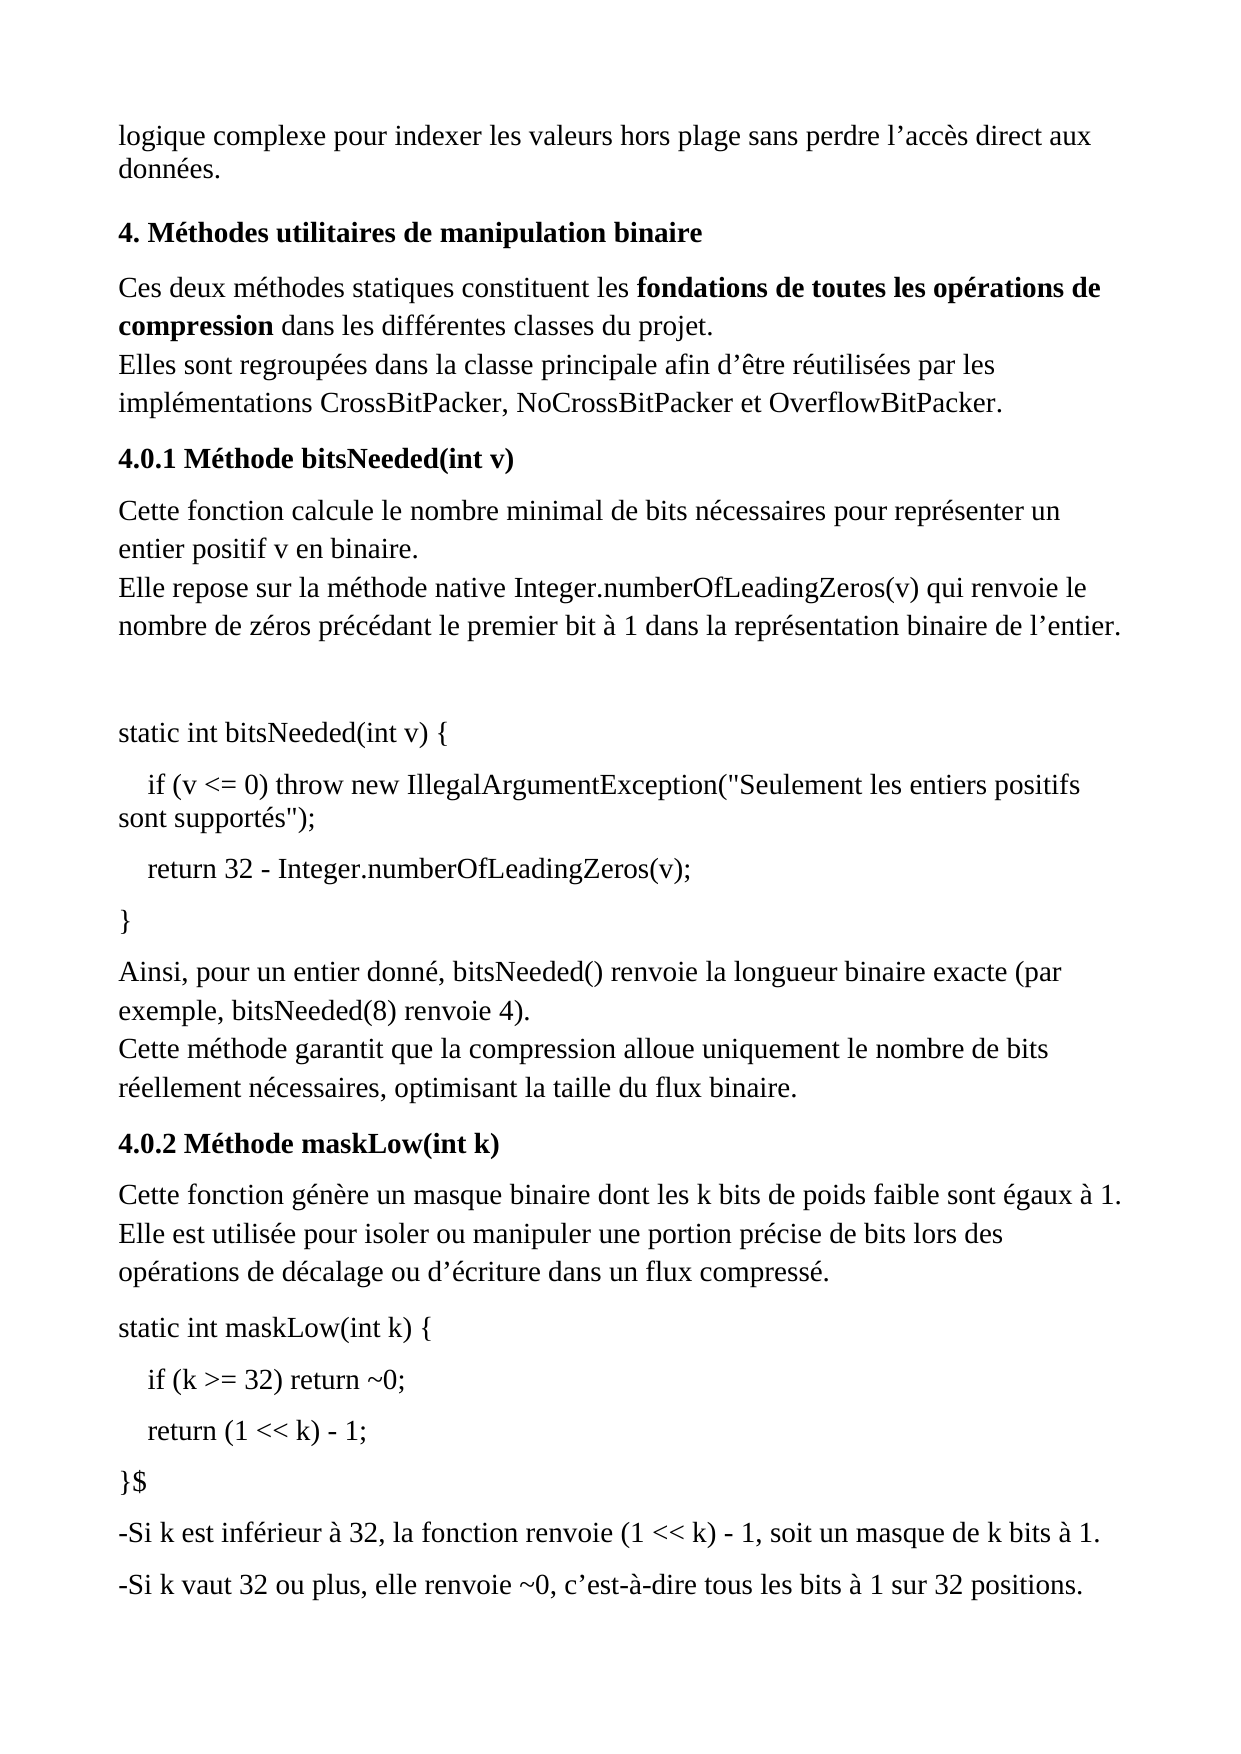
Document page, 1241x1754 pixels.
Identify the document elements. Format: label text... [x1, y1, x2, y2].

text if (v <= 0) throw new IllegalArgumentException("Seulement les entiers positifs sont supportés"); [118, 767, 1122, 834]
text static int bitsNeeded(int v) { [118, 716, 1122, 749]
subtitle 4. Méthodes utilitaires de manipulation binaire [118, 215, 1122, 248]
text logique complexe pour indexer les valeurs hors plage sans perdre l’accès direct aux données. [118, 118, 1122, 185]
text }$ [118, 1464, 1122, 1498]
subtitle 4.0.2 Méthode maskLow(int k) [118, 1126, 1122, 1159]
text if (k >= 32) return ~0; [118, 1362, 1122, 1395]
subtitle 4.0.1 Méthode bitsNeeded(int v) [118, 442, 1122, 475]
text static int maskLow(int k) { [118, 1311, 1122, 1344]
text -Si k vaut 32 ou plus, elle renvoie ~0, c’est-à-dire tous les bits à 1 sur 32 positions. [118, 1567, 1122, 1600]
text Ainsi, pour un entier donné, bitsNeeded() renvoie la longueur binaire exacte (par exemple, bitsNeeded(8) renvoie 4). Cette méthode garantit que la compression alloue uniquement le nombre de bits réellement nécessaires, optimisant la taille du flux binaire. [118, 954, 1122, 1103]
text Ces deux méthodes statiques constituent les fondations de toutes les opérations de compression dans les différentes classes du projet. Elles sont regroupées dans la classe principale afin d’être réutilisées par les implémentations CrossBitPacker, NoCrossBitPacker et OverflowBitPacker. [118, 270, 1122, 419]
text Cette fonction génère un masque binaire dont les k bits de poids faible sont égaux à 1. Elle est utilisée pour isoler ou manipuler une portion précise de bits lors des opérations de décalage ou d’écriture dans un flux compressé. [118, 1177, 1122, 1288]
text return 32 - Integer.numberOfLeadingZeros(v); [118, 852, 1122, 885]
text return (1 << k) - 1; [118, 1413, 1122, 1447]
text Cette fonction calcule le nombre minimal de bits nécessaires pour représenter un entier positif v en binaire. Elle repose sur la méthode native Integer.numberOfLeadingZeros(v) qui renvoie le nombre de zéros précédant le premier bit à 1 dans la représentation binaire de l’entier. [118, 493, 1122, 642]
text -Si k est inférieur à 32, la fonction renvoie (1 << k) - 1, soit un masque de k bits à 1. [118, 1516, 1122, 1549]
text } [118, 903, 1122, 936]
